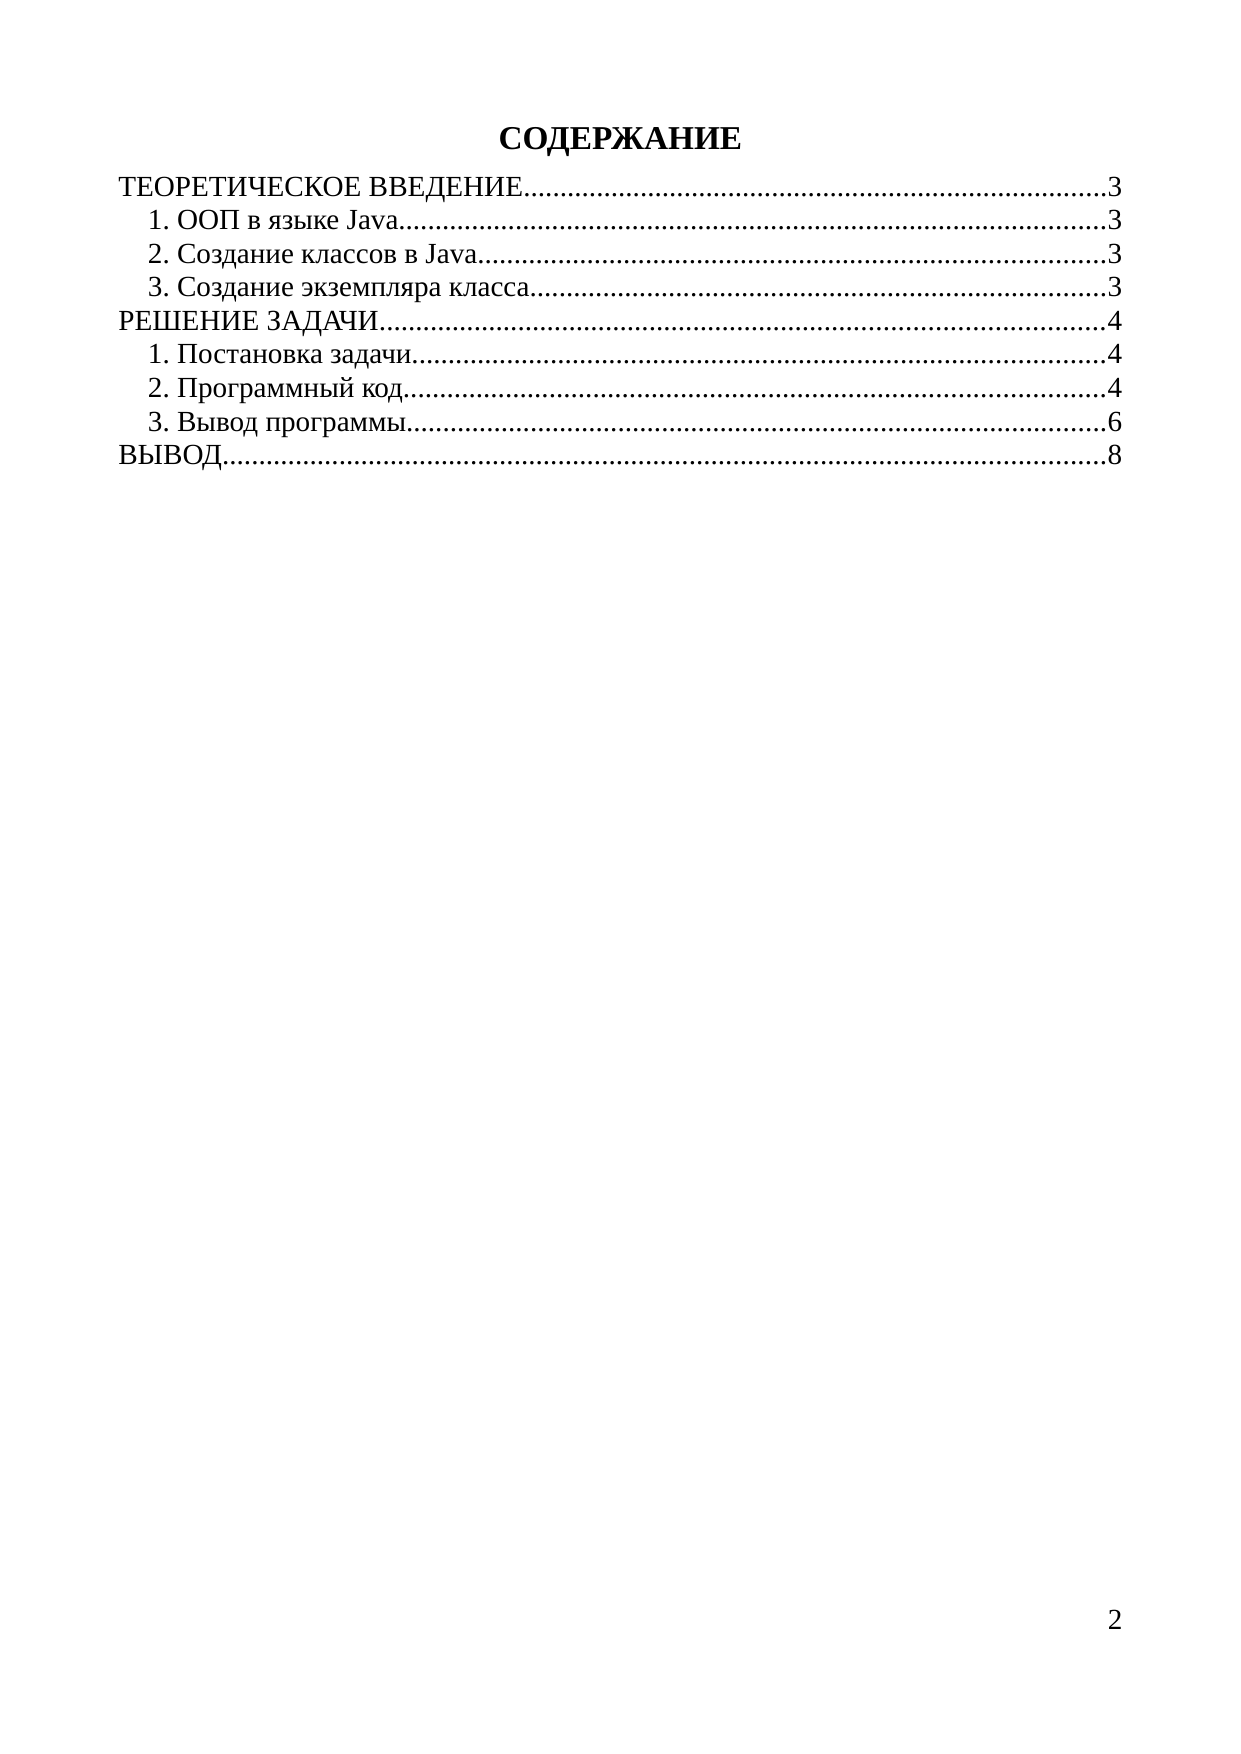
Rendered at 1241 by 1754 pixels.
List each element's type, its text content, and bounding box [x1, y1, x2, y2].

text РЕШЕНИЕ ЗАДАЧИ 4 [118, 303, 1122, 337]
text ТЕОРЕТИЧЕСКОЕ ВВЕДЕНИЕ 3 [118, 169, 1122, 202]
text 3. Создание экземпляра класса 3 [148, 269, 1122, 303]
text 3. Вывод программы 6 [148, 404, 1122, 437]
text ВЫВОД 8 [118, 437, 1122, 471]
text 2. Программный код 4 [148, 370, 1122, 404]
text 2. Создание классов в Java 3 [148, 236, 1122, 269]
text 1. ООП в языке Java 3 [148, 202, 1122, 236]
text 1. Постановка задачи 4 [148, 337, 1122, 370]
subtitle СОДЕРЖАНИЕ [118, 118, 1122, 156]
